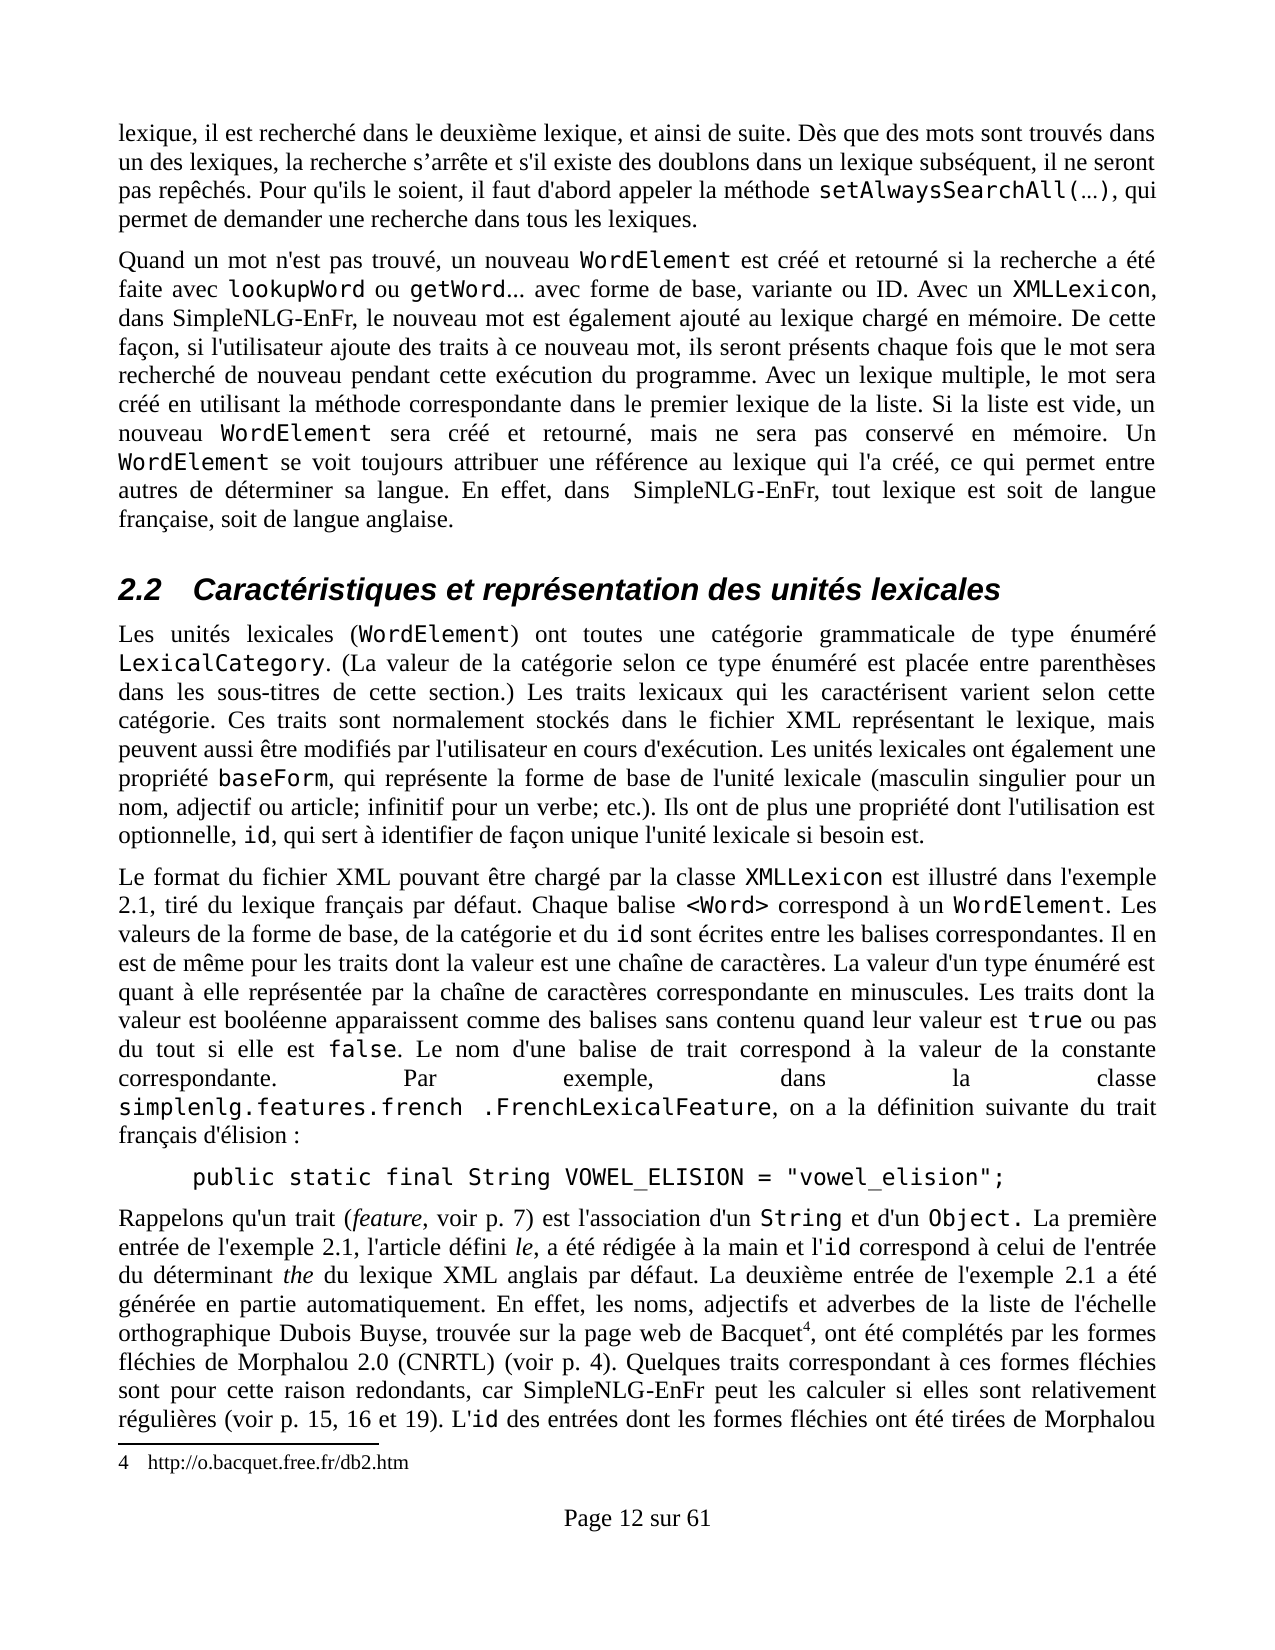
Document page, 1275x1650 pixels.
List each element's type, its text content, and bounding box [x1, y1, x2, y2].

subtitle Caractéristiques et représentation des unités lexicales [118, 571, 1157, 607]
text Le format du fichier XML pouvant être chargé par la classe XMLLexicon est illustré dans l'exemple 2.1, tiré du lexique français par défaut. Chaque balise <Word> correspond à un WordElement. Les valeurs de la forme de base, de la catégorie et du id sont écrites entre les balises correspondantes. Il en est de même pour les traits dont la valeur est une chaîne de caractères. La valeur d'un type énuméré est quant à elle représentée par la chaîne de caractères correspondante en minuscules. Les traits dont la valeur est booléenne apparaissent comme des balises sans contenu quand leur valeur est true ou pas du tout si elle est false. Le nom d'une balise de trait correspond à la valeur de la constante correspondante. Par exemple, dans la classe simplenlg.features.french .FrenchLexicalFeature, on a la définition suivante du trait français d'élision : [118, 862, 1157, 1149]
text lexique, il est recherché dans le deuxième lexique, et ainsi de suite. Dès que des mots sont trouvés dans un des lexiques, la recherche s’arrête et s'il existe des doublons dans un lexique subséquent, il ne seront pas repêchés. Pour qu'ils le soient, il faut d'abord appeler la méthode setAlwaysSearchAll(...), qui permet de demander une recherche dans tous les lexiques. [118, 118, 1157, 233]
text Quand un mot n'est pas trouvé, un nouveau WordElement est créé et retourné si la recherche a été faite avec lookupWord ou getWord... avec forme de base, variante ou ID. Avec un XMLLexicon, dans SimpleNLG‑EnFr, le nouveau mot est également ajouté au lexique chargé en mémoire. De cette façon, si l'utilisateur ajoute des traits à ce nouveau mot, ils seront présents chaque fois que le mot sera recherché de nouveau pendant cette exécution du programme. Avec un lexique multiple, le mot sera créé en utilisant la méthode correspondante dans le premier lexique de la liste. Si la liste est vide, un nouveau WordElement sera créé et retourné, mais ne sera pas conservé en mémoire. Un WordElement se voit toujours attribuer une référence au lexique qui l'a créé, ce qui permet entre autres de déterminer sa langue. En effet, dans SimpleNLG‑EnFr, tout lexique est soit de langue française, soit de langue anglaise. [118, 246, 1157, 533]
text http://o.bacquet.free.fr/db2.htm [118, 1449, 1157, 1474]
text public static final String VOWEL_ELISION = "vowel_elision"; [118, 1162, 1157, 1190]
text Rappelons qu'un trait (feature, voir p. 7) est l'association d'un String et d'un Object. La première entrée de l'exemple 2.1, l'article défini le, a été rédigée à la main et l'id correspond à celui de l'entrée du déterminant the du lexique XML anglais par défaut. La deuxième entrée de l'exemple 2.1 a été générée en partie automatiquement. En effet, les noms, adjectifs et adverbes de la liste de l'échelle orthographique Dubois Buyse, trouvée sur la page web de Bacquet, ont été complétés par les formes fléchies de Morphalou 2.0 (CNRTL) (voir p. 4). Quelques traits correspondant à ces formes fléchies sont pour cette raison redondants, car SimpleNLG‑EnFr peut les calculer si elles sont relativement régulières (voir p. 15, 16 et 19). L'id des entrées dont les formes fléchies ont été tirées de Morphalou [118, 1203, 1157, 1433]
text Les unités lexicales (WordElement) ont toutes une catégorie grammaticale de type énuméré LexicalCategory. (La valeur de la catégorie selon ce type énuméré est placée entre parenthèses dans les sous-titres de cette section.) Les traits lexicaux qui les caractérisent varient selon cette catégorie. Ces traits sont normalement stockés dans le fichier XML représentant le lexique, mais peuvent aussi être modifiés par l'utilisateur en cours d'exécution. Les unités lexicales ont également une propriété baseForm, qui représente la forme de base de l'unité lexicale (masculin singulier pour un nom, adjectif ou article; infinitif pour un verbe; etc.). Ils ont de plus une propriété dont l'utilisation est optionnelle, id, qui sert à identifier de façon unique l'unité lexicale si besoin est. [118, 619, 1157, 849]
